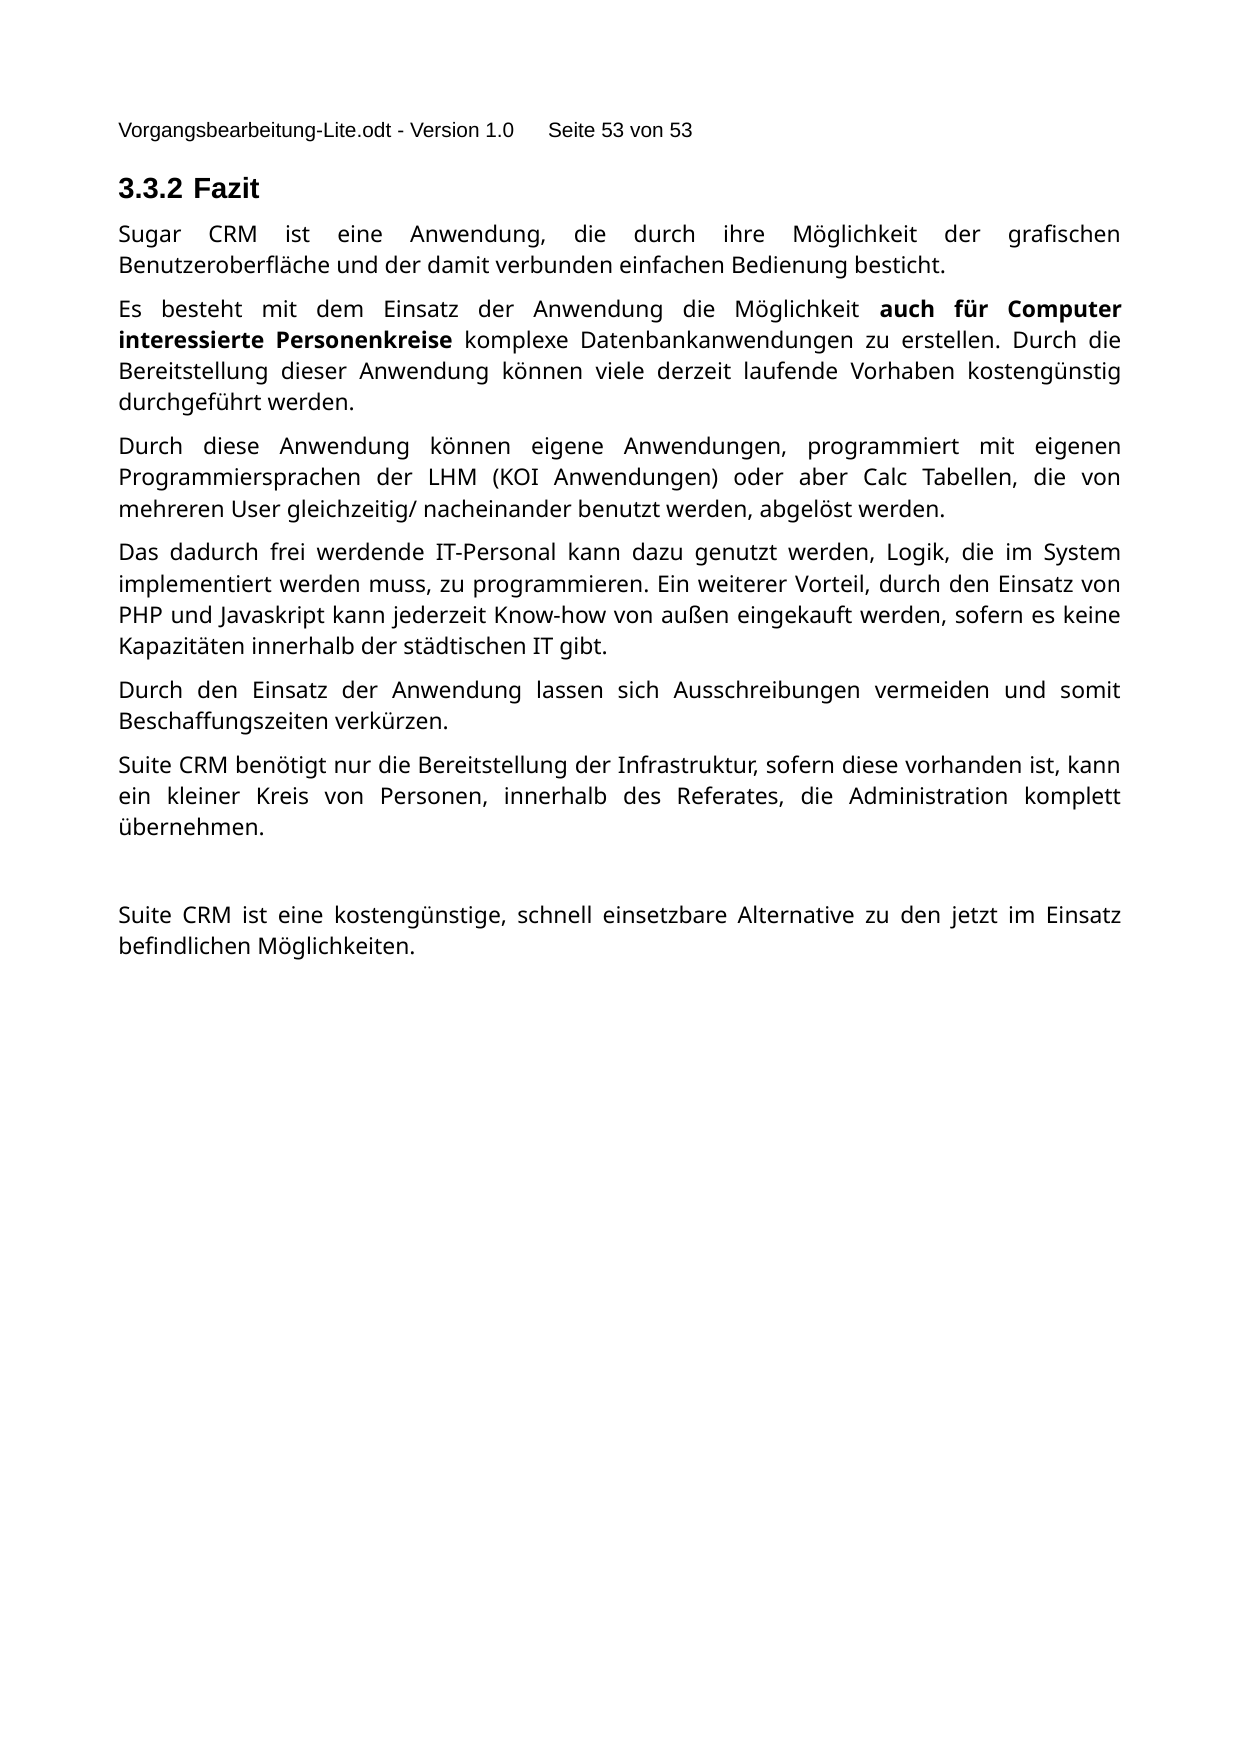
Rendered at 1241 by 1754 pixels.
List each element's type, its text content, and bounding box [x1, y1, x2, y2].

text Suite CRM ist eine kostengünstige, schnell einsetzbare Alternative zu den jetzt im Einsatz befindlichen Möglichkeiten. [118, 899, 1122, 961]
text Sugar CRM ist eine Anwendung, die durch ihre Möglichkeit der grafischen Benutzeroberfläche und der damit verbunden einfachen Bedienung besticht. [118, 218, 1122, 280]
text Es besteht mit dem Einsatz der Anwendung die Möglichkeit auch für Computer interessierte Personenkreise komplexe Datenbankanwendungen zu erstellen. Durch die Bereitstellung dieser Anwendung können viele derzeit laufende Vorhaben kostengünstig durchgeführt werden. [118, 293, 1122, 418]
text Suite CRM benötigt nur die Bereitstellung der Infrastruktur, sofern diese vorhanden ist, kann ein kleiner Kreis von Personen, innerhalb des Referates, die Administration komplett übernehmen. [118, 749, 1122, 843]
text Das dadurch frei werdende IT-Personal kann dazu genutzt werden, Logik, die im System implementiert werden muss, zu programmieren. Ein weiterer Vorteil, durch den Einsatz von PHP und Javaskript kann jederzeit Know-how von außen eingekauft werden, sofern es keine Kapazitäten innerhalb der städtischen IT gibt. [118, 536, 1122, 661]
text Durch den Einsatz der Anwendung lassen sich Ausschreibungen vermeiden und somit Beschaffungszeiten verkürzen. [118, 674, 1122, 736]
text Durch diese Anwendung können eigene Anwendungen, programmiert mit eigenen Programmiersprachen der LHM (KOI Anwendungen) oder aber Calc Tabellen, die von mehreren User gleichzeitig/ nacheinander benutzt werden, abgelöst werden. [118, 430, 1122, 524]
subtitle Fazit [118, 172, 1122, 205]
